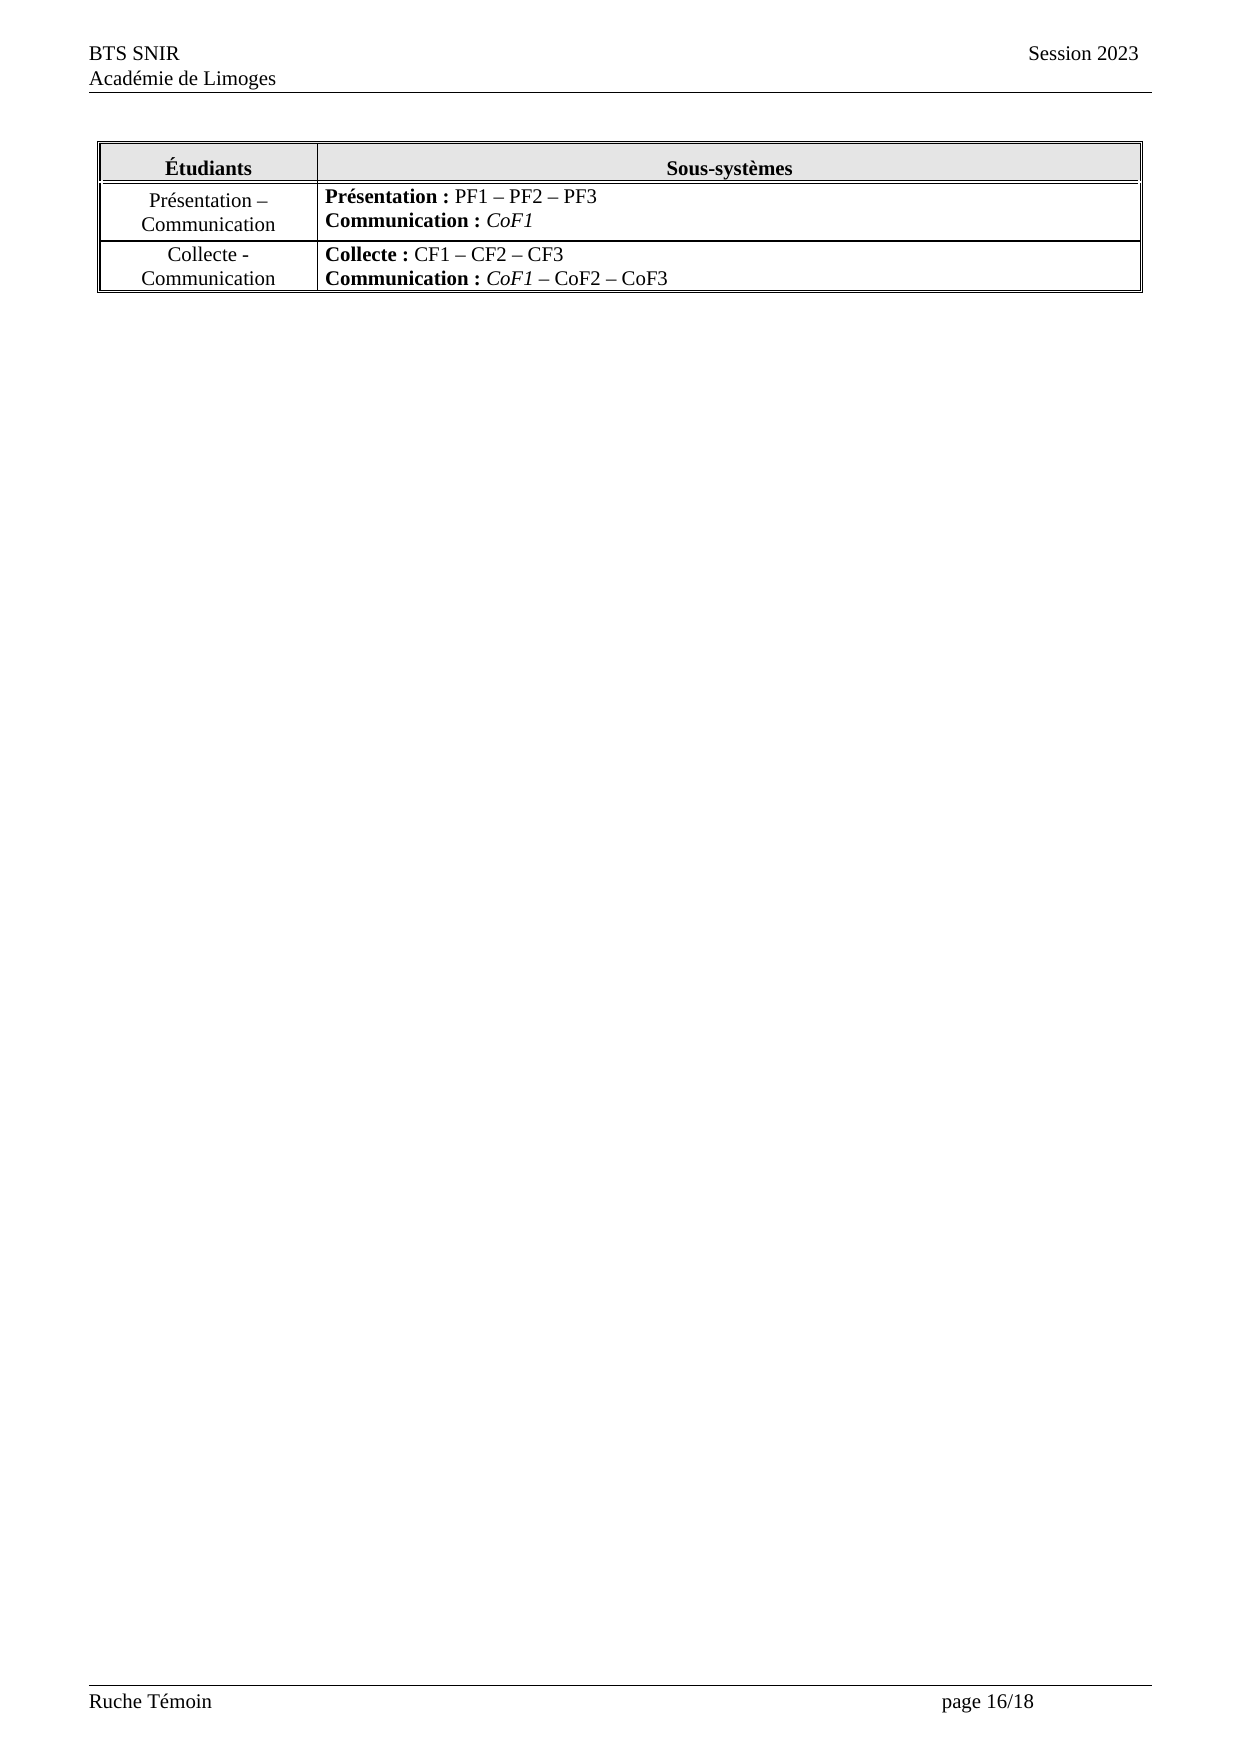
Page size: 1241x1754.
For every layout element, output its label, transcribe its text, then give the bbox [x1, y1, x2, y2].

table_header Étudiants [101, 144, 317, 180]
table_cell Présentation – Communication [99, 180, 317, 240]
table_header Sous-systèmes [318, 144, 1140, 180]
table_cell Collecte - Communication [101, 242, 317, 290]
table_cell Présentation : PF1 – PF2 – PF3 Communication : CoF1 [318, 180, 1141, 240]
table_cell Collecte : CF1 – CF2 – CF3 Communication : CoF1 – CoF2 – CoF3 [318, 242, 1140, 290]
